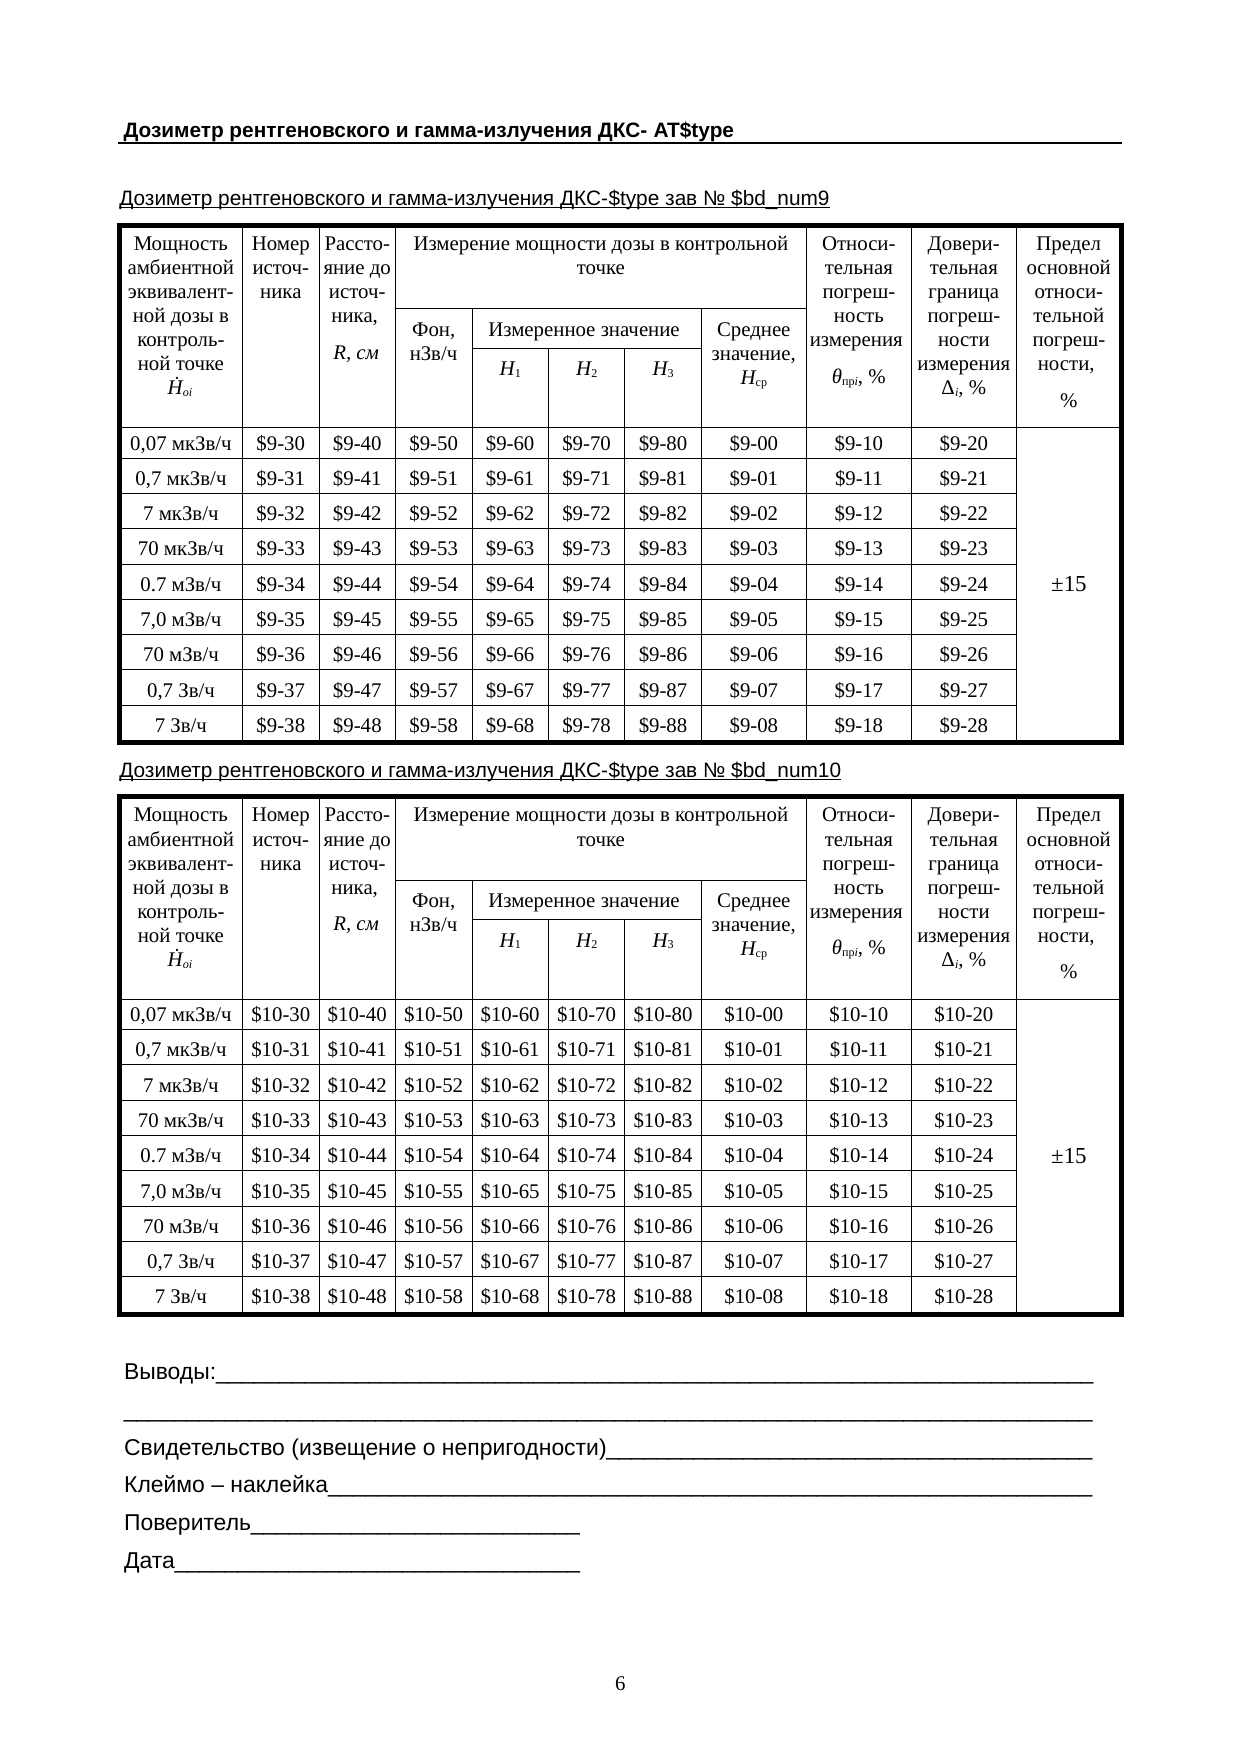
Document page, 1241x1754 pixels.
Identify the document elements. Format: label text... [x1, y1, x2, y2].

table_cell Предел основной относи-тельной погреш-ности, % [1017, 799, 1119, 999]
table_cell $10-48 [320, 1277, 395, 1312]
table_cell $10-75 [549, 1171, 624, 1206]
table_cell $10-78 [549, 1277, 624, 1312]
table_cell Дата [118, 1541, 1122, 1579]
table_cell $9-54 [396, 565, 472, 599]
table_cell Рассто-яние до источ-ника, R, см [320, 799, 395, 999]
table_cell 70 мЗв/ч [122, 1207, 242, 1241]
table_cell $10-23 [912, 1101, 1016, 1135]
table_cell $10-81 [625, 1030, 701, 1064]
table_cell $9-34 [243, 565, 319, 599]
table_cell $10-14 [807, 1136, 911, 1170]
table_cell $9-43 [320, 529, 395, 563]
table_cell $9-22 [912, 494, 1016, 528]
table_cell 0,7 Зв/ч [122, 670, 242, 705]
table_cell $9-57 [396, 670, 472, 705]
table_cell $10-53 [396, 1101, 472, 1135]
table_cell Среднее значение, Hср [702, 309, 806, 427]
table_cell $10-74 [549, 1136, 624, 1170]
table_cell $10-36 [243, 1207, 319, 1241]
table_header Дозиметр рентгеновского и гамма-излучения ДКС-$type зав № $bd_num10 [119, 745, 1121, 794]
table_cell 7,0 мЗв/ч [122, 600, 242, 634]
table_cell 0.7 мЗв/ч [122, 565, 242, 599]
table_cell $10-58 [396, 1277, 472, 1312]
table_cell $9-27 [912, 670, 1016, 705]
table_cell $10-25 [912, 1171, 1016, 1206]
table_cell $10-45 [320, 1171, 395, 1206]
table_cell 70 мЗв/ч [122, 635, 242, 669]
table_cell $10-61 [473, 1030, 548, 1064]
table_cell Фон, нЗв/ч [396, 309, 472, 427]
table_cell $10-05 [702, 1171, 806, 1206]
table_cell $10-10 [807, 1000, 911, 1029]
table_cell $9-78 [549, 706, 624, 740]
table_cell $9-06 [702, 635, 806, 669]
table_cell $10-18 [807, 1277, 911, 1312]
table_cell $9-66 [473, 635, 548, 669]
table_cell 70 мкЗв/ч [122, 1101, 242, 1135]
table_cell $10-44 [320, 1136, 395, 1170]
table_cell $9-10 [807, 428, 911, 457]
table_cell $10-11 [807, 1030, 911, 1064]
table_cell $9-28 [912, 706, 1016, 740]
table_cell $9-20 [912, 428, 1016, 457]
table_cell $9-76 [549, 635, 624, 669]
table_cell $9-86 [625, 635, 701, 669]
table_cell $9-40 [320, 428, 395, 457]
table_cell $9-81 [625, 459, 701, 493]
table_cell $10-26 [912, 1207, 1016, 1241]
table_cell $9-47 [320, 670, 395, 705]
table_cell $10-12 [807, 1065, 911, 1100]
table_cell Относи-тельная погреш-ность измерения θпрi, % [807, 799, 911, 999]
table_cell Мощность амбиентной эквивалент-ной дозы в контроль-ной точке Ḣoi [122, 228, 242, 427]
table_cell $9-23 [912, 529, 1016, 563]
table_cell $9-67 [473, 670, 548, 705]
table_cell 7 Зв/ч [122, 706, 242, 740]
table_cell $10-67 [473, 1242, 548, 1276]
table_cell $9-31 [243, 459, 319, 493]
table_cell 0,7 мкЗв/ч [122, 459, 242, 493]
table_cell $9-55 [396, 600, 472, 634]
table_cell $9-70 [549, 428, 624, 457]
table_cell H3 [625, 349, 701, 427]
table_cell $9-77 [549, 670, 624, 705]
table_cell $9-17 [807, 670, 911, 705]
table_cell 7 мкЗв/ч [122, 494, 242, 528]
table_cell $10-31 [243, 1030, 319, 1064]
table_cell $9-21 [912, 459, 1016, 493]
table_cell $10-40 [320, 1000, 395, 1029]
table_cell $10-65 [473, 1171, 548, 1206]
table_cell $9-74 [549, 565, 624, 599]
table_cell Относи-тельная погреш-ность измерения θпрi, % [807, 228, 911, 427]
table_cell $10-46 [320, 1207, 395, 1241]
table_cell $9-68 [473, 706, 548, 740]
table_cell 7,0 мЗв/ч [122, 1171, 242, 1206]
table_cell $9-02 [702, 494, 806, 528]
table_cell 0,7 Зв/ч [122, 1242, 242, 1276]
table_cell Среднее значение, Hср [702, 881, 806, 999]
table_cell $10-28 [912, 1277, 1016, 1312]
table_cell $10-42 [320, 1065, 395, 1100]
table_cell $9-37 [243, 670, 319, 705]
table_cell Измеренное значение [473, 881, 701, 919]
table_cell H1 [473, 920, 548, 999]
table_cell $10-70 [549, 1000, 624, 1029]
table_cell $9-72 [549, 494, 624, 528]
table_cell $10-21 [912, 1030, 1016, 1064]
table_cell $9-65 [473, 600, 548, 634]
table_cell $9-46 [320, 635, 395, 669]
table_cell $10-50 [396, 1000, 472, 1029]
table_cell [118, 1390, 1122, 1428]
table_cell $9-38 [243, 706, 319, 740]
table_cell $10-52 [396, 1065, 472, 1100]
table_cell $10-56 [396, 1207, 472, 1241]
table_cell $9-64 [473, 565, 548, 599]
table_cell Клеймо – наклейка [118, 1466, 1122, 1503]
table_header Выводы: [118, 1352, 1122, 1390]
table_cell $10-54 [396, 1136, 472, 1170]
table_cell $10-30 [243, 1000, 319, 1029]
table_cell $9-30 [243, 428, 319, 457]
table_cell $10-68 [473, 1277, 548, 1312]
table_cell $9-41 [320, 459, 395, 493]
table_cell $9-71 [549, 459, 624, 493]
table_cell $10-87 [625, 1242, 701, 1276]
table_cell Мощность амбиентной эквивалент-ной дозы в контроль-ной точке Ḣoi [122, 799, 242, 999]
table_cell $10-34 [243, 1136, 319, 1170]
table_cell $10-71 [549, 1030, 624, 1064]
table_cell $10-60 [473, 1000, 548, 1029]
table_cell $9-01 [702, 459, 806, 493]
table_cell $10-01 [702, 1030, 806, 1064]
table_cell $9-82 [625, 494, 701, 528]
table_cell $10-17 [807, 1242, 911, 1276]
table_cell $9-07 [702, 670, 806, 705]
table_cell $9-33 [243, 529, 319, 563]
table_cell $9-48 [320, 706, 395, 740]
table_cell $10-32 [243, 1065, 319, 1100]
table_cell $9-25 [912, 600, 1016, 634]
table_cell $9-58 [396, 706, 472, 740]
table_cell $10-47 [320, 1242, 395, 1276]
table_cell $10-86 [625, 1207, 701, 1241]
table_cell $9-03 [702, 529, 806, 563]
table_cell $10-41 [320, 1030, 395, 1064]
table_cell $9-35 [243, 600, 319, 634]
table_cell $9-88 [625, 706, 701, 740]
table_cell 0,07 мкЗв/ч [122, 1000, 242, 1029]
table_cell Измерение мощности дозы в контрольной точке [396, 799, 806, 880]
table_cell 70 мкЗв/ч [122, 529, 242, 563]
table_cell $10-66 [473, 1207, 548, 1241]
table_cell $9-42 [320, 494, 395, 528]
table_cell $10-76 [549, 1207, 624, 1241]
table_cell $10-15 [807, 1171, 911, 1206]
table_cell $9-73 [549, 529, 624, 563]
table_cell $9-87 [625, 670, 701, 705]
table_cell $10-57 [396, 1242, 472, 1276]
table_cell $9-18 [807, 706, 911, 740]
table_cell Фон, нЗв/ч [396, 881, 472, 999]
table_cell Поверитель [118, 1503, 1122, 1541]
table_cell $10-55 [396, 1171, 472, 1206]
table_cell $10-24 [912, 1136, 1016, 1170]
table_cell Измеренное значение [473, 309, 701, 348]
table_cell $10-83 [625, 1101, 701, 1135]
table_cell $10-37 [243, 1242, 319, 1276]
table_cell $10-02 [702, 1065, 806, 1100]
table_cell Свидетельство (извещение о непригодности) [118, 1428, 1122, 1466]
table_cell $10-88 [625, 1277, 701, 1312]
table_cell $9-62 [473, 494, 548, 528]
table_cell $10-20 [912, 1000, 1016, 1029]
table_cell H1 [473, 349, 548, 427]
table_cell $10-38 [243, 1277, 319, 1312]
table_cell $10-84 [625, 1136, 701, 1170]
table_cell $10-00 [702, 1000, 806, 1029]
table_cell $9-32 [243, 494, 319, 528]
table_cell H2 [549, 349, 624, 427]
table_cell 0,07 мкЗв/ч [122, 428, 242, 457]
table_cell $10-06 [702, 1207, 806, 1241]
table_cell $10-07 [702, 1242, 806, 1276]
table_cell $9-05 [702, 600, 806, 634]
table_cell $9-83 [625, 529, 701, 563]
table_cell Номер источ-ника [243, 799, 319, 999]
table_cell $10-35 [243, 1171, 319, 1206]
table_cell $10-13 [807, 1101, 911, 1135]
table_cell $10-62 [473, 1065, 548, 1100]
table_cell $10-03 [702, 1101, 806, 1135]
table_cell $10-33 [243, 1101, 319, 1135]
table_cell $9-26 [912, 635, 1016, 669]
table_cell $9-00 [702, 428, 806, 457]
table_cell $10-08 [702, 1277, 806, 1312]
table_cell $10-82 [625, 1065, 701, 1100]
table_cell 0.7 мЗв/ч [122, 1136, 242, 1170]
table_cell $10-72 [549, 1065, 624, 1100]
table_cell $10-64 [473, 1136, 548, 1170]
table_cell $9-80 [625, 428, 701, 457]
table_cell H3 [625, 920, 701, 999]
table_cell $10-80 [625, 1000, 701, 1029]
table_cell $9-61 [473, 459, 548, 493]
table_cell $9-84 [625, 565, 701, 599]
table_cell $10-27 [912, 1242, 1016, 1276]
table_cell $9-60 [473, 428, 548, 457]
table_cell $9-50 [396, 428, 472, 457]
table_cell $9-45 [320, 600, 395, 634]
table_cell $9-75 [549, 600, 624, 634]
table_header Дозиметр рентгеновского и гамма-излучения ДКС-$type зав № $bd_num9 [119, 174, 1121, 223]
table_cell $9-51 [396, 459, 472, 493]
table_cell $10-04 [702, 1136, 806, 1170]
table_cell $9-16 [807, 635, 911, 669]
table_cell 7 мкЗв/ч [122, 1065, 242, 1100]
table_cell $10-43 [320, 1101, 395, 1135]
table_cell $9-12 [807, 494, 911, 528]
table_cell $9-52 [396, 494, 472, 528]
table_cell Довери-тельная граница погреш-ности измерения Δi, % [912, 799, 1016, 999]
table_cell $9-14 [807, 565, 911, 599]
table_cell H2 [549, 920, 624, 999]
table_cell $10-16 [807, 1207, 911, 1241]
table_cell ±15 [1017, 1000, 1119, 1312]
table_cell $9-63 [473, 529, 548, 563]
table_cell $9-04 [702, 565, 806, 599]
table_cell $9-11 [807, 459, 911, 493]
table_cell $10-73 [549, 1101, 624, 1135]
table_cell Предел основной относи-тельной погреш-ности, % [1017, 228, 1119, 427]
table_cell $9-85 [625, 600, 701, 634]
table_cell $10-63 [473, 1101, 548, 1135]
table_cell $9-13 [807, 529, 911, 563]
table_cell $9-44 [320, 565, 395, 599]
table_cell $9-36 [243, 635, 319, 669]
table_cell 7 Зв/ч [122, 1277, 242, 1312]
table_cell Номер источ-ника [243, 228, 319, 427]
table_cell $9-24 [912, 565, 1016, 599]
table_cell Измерение мощности дозы в контрольной точке [396, 228, 806, 308]
table_cell 0,7 мкЗв/ч [122, 1030, 242, 1064]
table_cell ±15 [1017, 428, 1119, 740]
table_cell $9-15 [807, 600, 911, 634]
table_cell Рассто-яние до источ-ника, R, см [320, 228, 395, 427]
table_cell $10-85 [625, 1171, 701, 1206]
table_cell $10-51 [396, 1030, 472, 1064]
table_cell $9-08 [702, 706, 806, 740]
table_cell $9-56 [396, 635, 472, 669]
table_cell $10-77 [549, 1242, 624, 1276]
table_cell Довери-тельная граница погреш-ности измерения Δi, % [912, 228, 1016, 427]
table_cell $10-22 [912, 1065, 1016, 1100]
table_cell $9-53 [396, 529, 472, 563]
